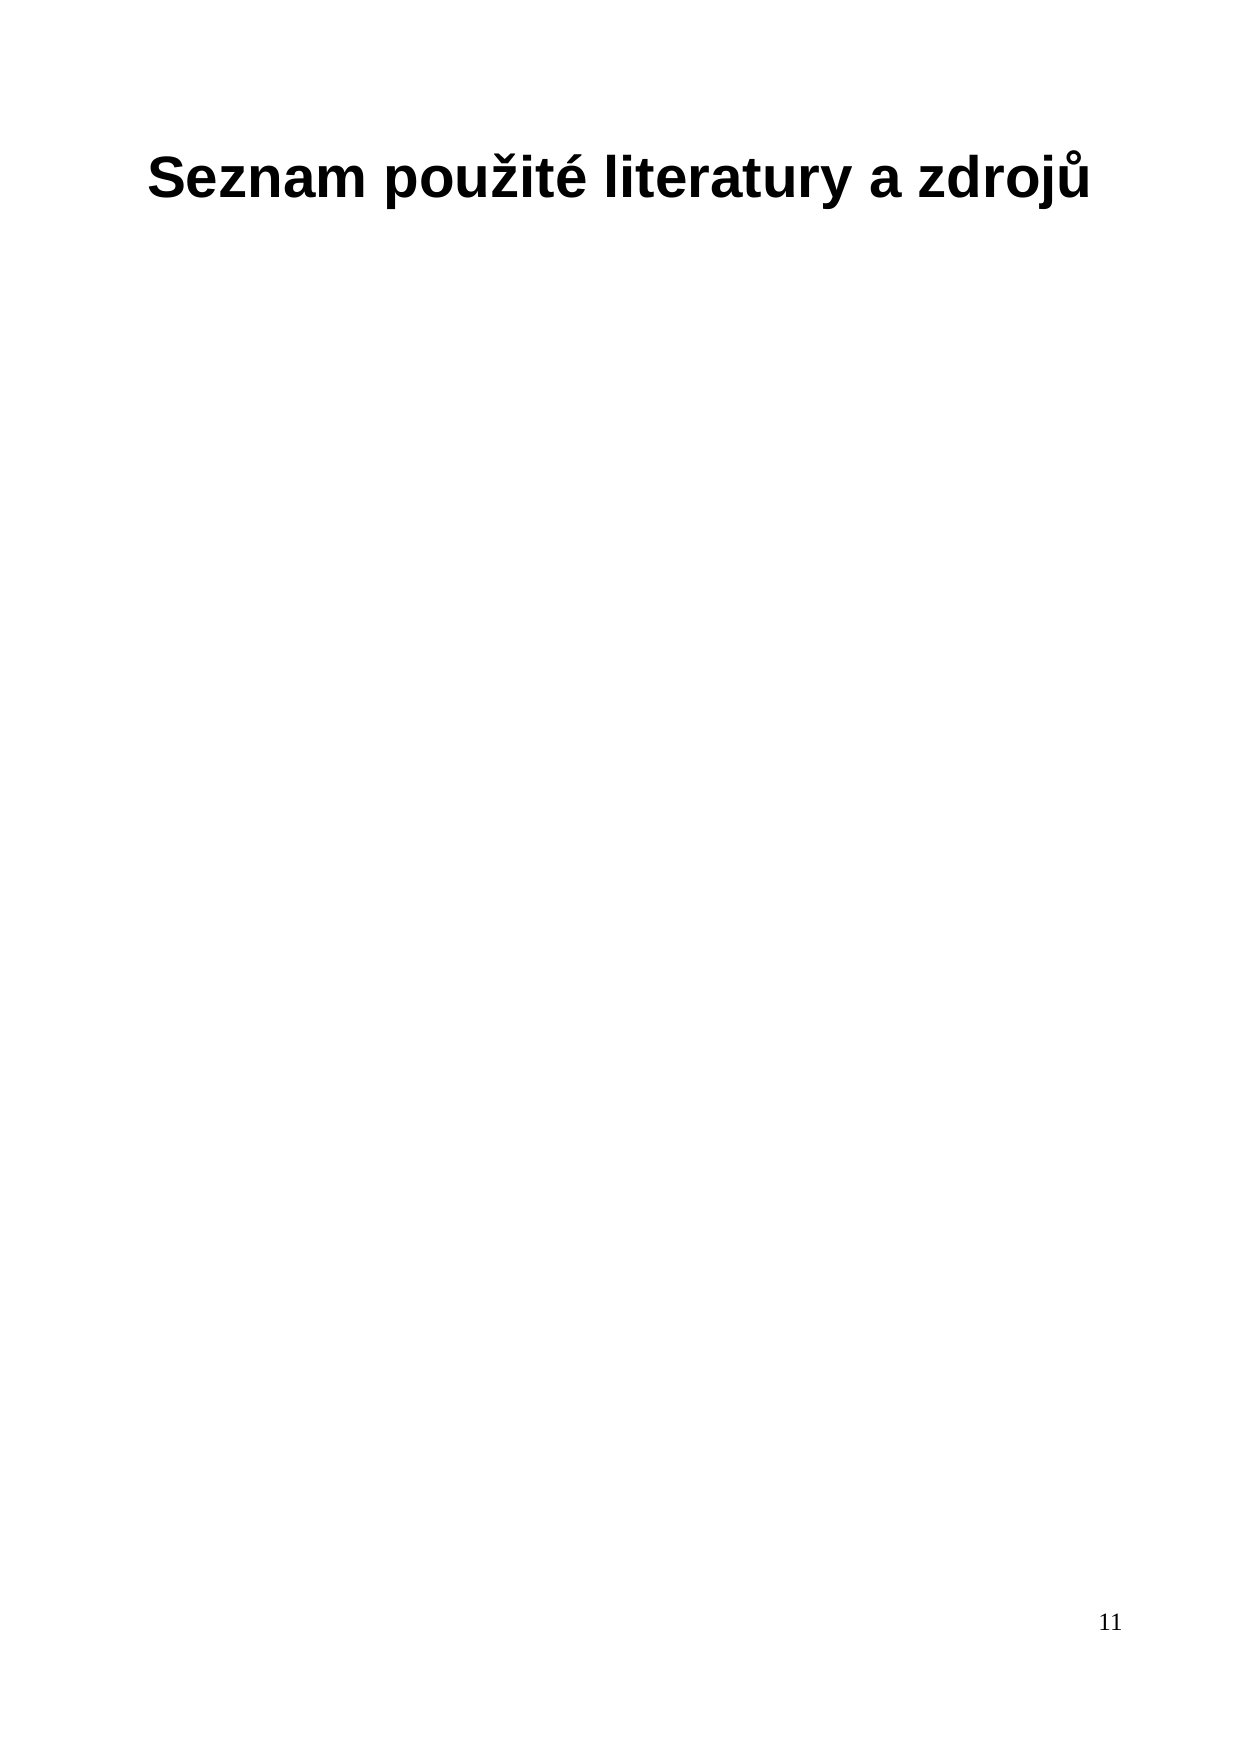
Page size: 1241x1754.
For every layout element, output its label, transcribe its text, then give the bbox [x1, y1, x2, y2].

subtitle Seznam použité literatury a zdrojů [118, 143, 1122, 210]
